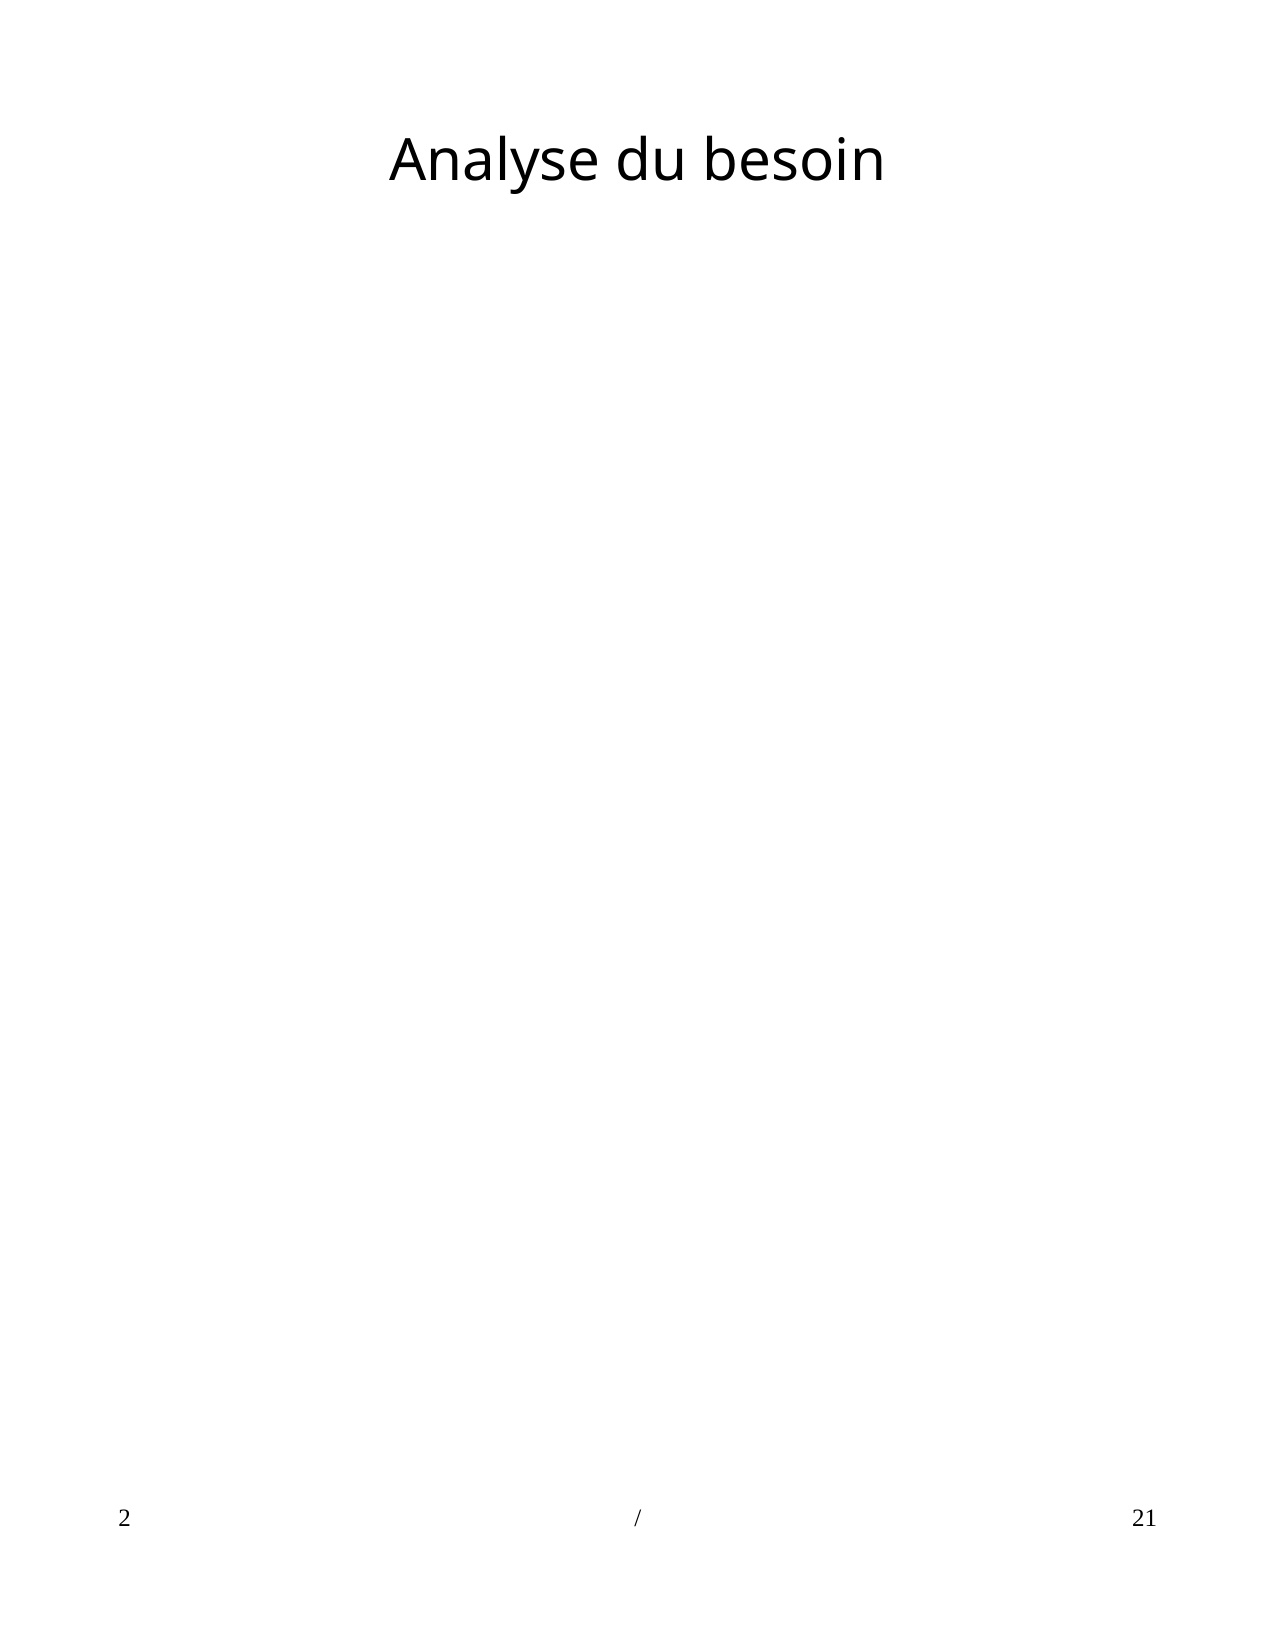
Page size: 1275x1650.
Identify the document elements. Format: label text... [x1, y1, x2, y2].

title Analyse du besoin [118, 118, 1157, 198]
